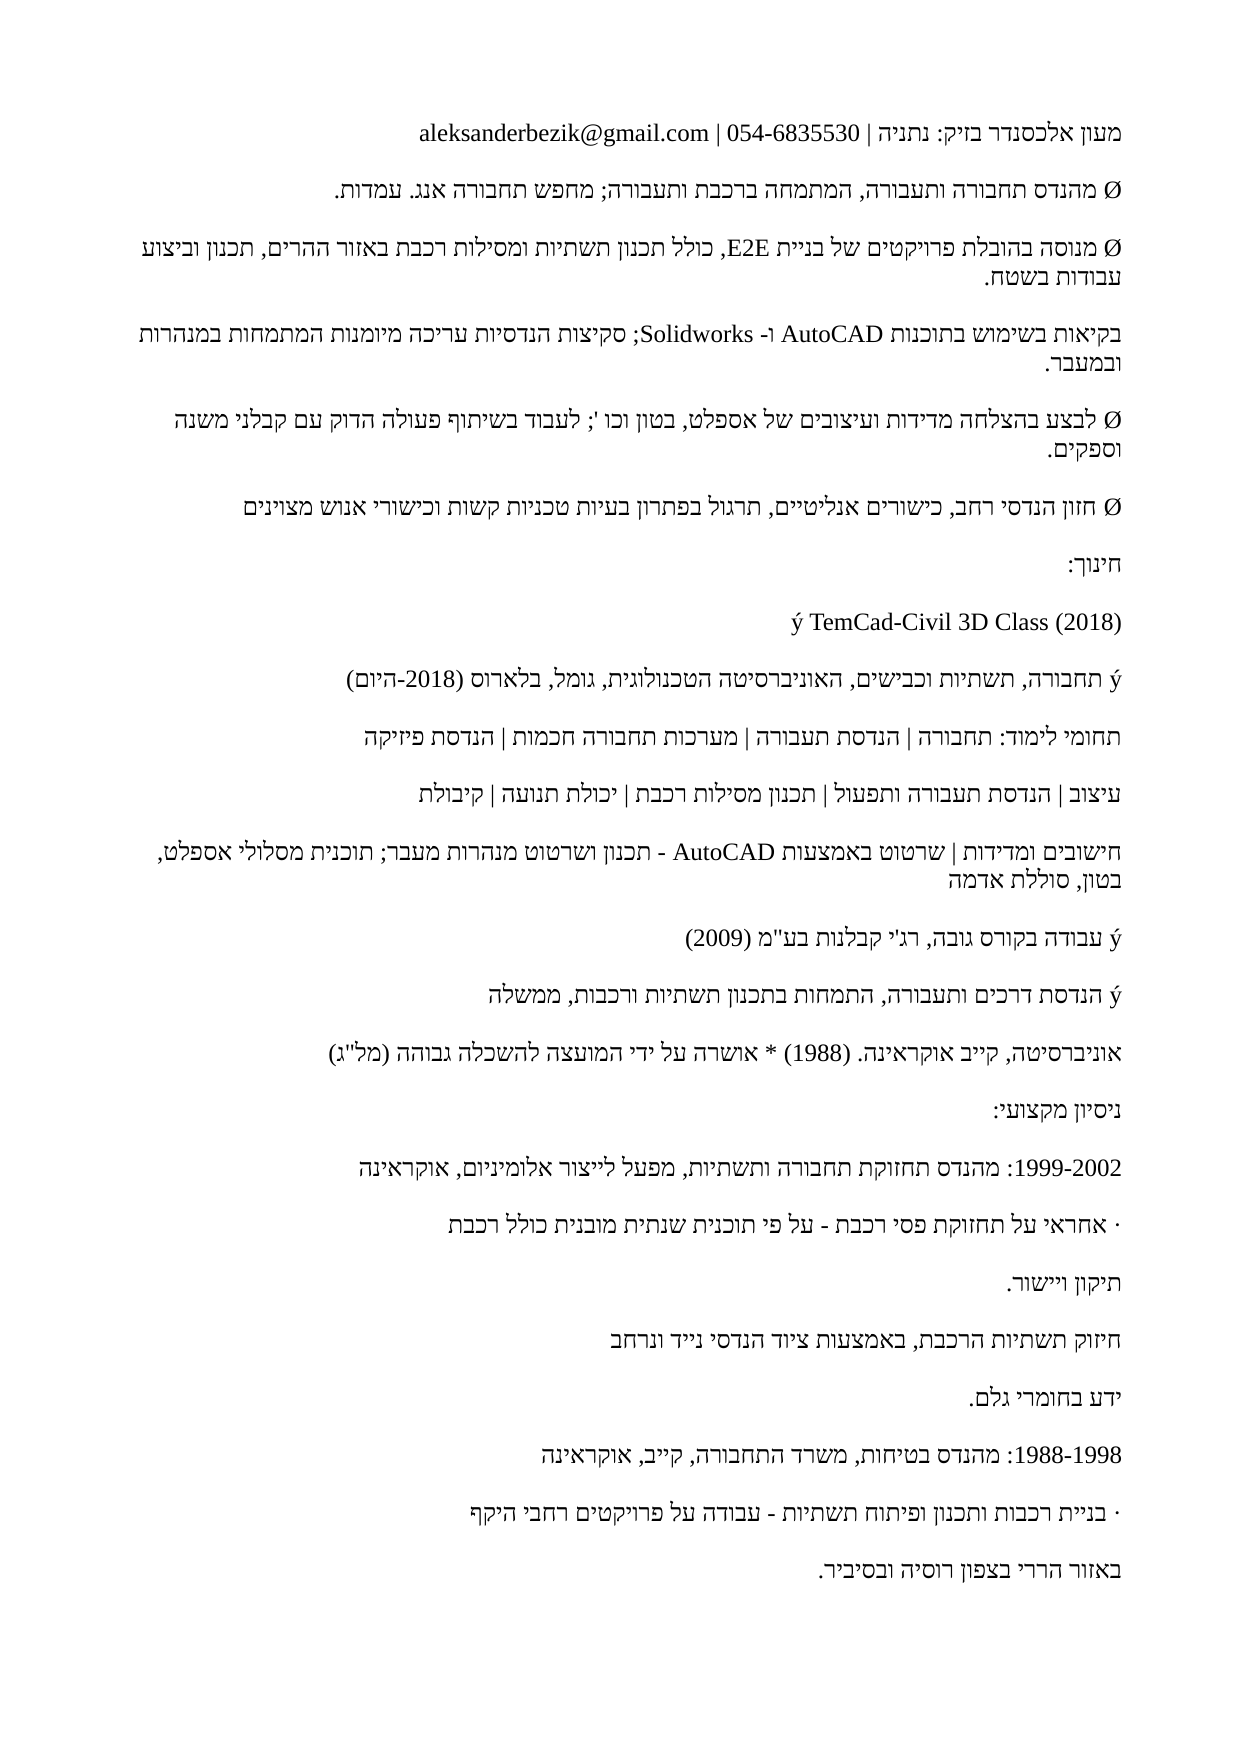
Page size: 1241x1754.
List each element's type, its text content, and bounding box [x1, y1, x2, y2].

text ý TemCad-Civil 3D Class (2018) [118, 607, 1122, 636]
text ý עבודה בקורס גובה, רג'י קבלנות בע"מ (2009) [118, 923, 1122, 952]
text חישובים ומדידות | שרטוט באמצעות AutoCAD - תכנון ושרטוט מנהרות מעבר; תוכנית מסלולי אספלט, בטון, סוללת אדמה [118, 837, 1122, 894]
text · בניית רכבות ותכנון ופיתוח תשתיות - עבודה על פרויקטים רחבי היקף [118, 1498, 1122, 1527]
text אוניברסיטה, קייב אוקראינה. (1988) * אושרה על ידי המועצה להשכלה גבוהה (מל"ג) [118, 1038, 1122, 1067]
text ניסיון מקצועי: [118, 1096, 1122, 1124]
text ý הנדסת דרכים ותעבורה, התמחות בתכנון תשתיות ורכבות, ממשלה [118, 981, 1122, 1009]
text תיקון ויישור. [118, 1268, 1122, 1297]
text באזור הררי בצפון רוסיה ובסיביר. [118, 1556, 1122, 1584]
text חיזוק תשתיות הרכבת, באמצעות ציוד הנדסי נייד ונרחב [118, 1326, 1122, 1354]
text מעון אלכסנדר בזיק: נתניה | 054-6835530 | aleksanderbezik@gmail.com [118, 118, 1122, 147]
text תחומי לימוד: תחבורה | הנדסת תעבורה | מערכות תחבורה חכמות | הנדסת פיזיקה [118, 722, 1122, 751]
text בקיאות בשימוש בתוכנות AutoCAD ו- Solidworks; סקיצות הנדסיות עריכה מיומנות המתמחות במנהרות ובמעבר. [118, 319, 1122, 377]
text חינוך: [118, 549, 1122, 578]
text ידע בחומרי גלם. [118, 1383, 1122, 1412]
text 1988-1998: מהנדס בטיחות, משרד התחבורה, קייב, אוקראינה [118, 1441, 1122, 1469]
text עיצוב | הנדסת תעבורה ותפעול | תכנון מסילות רכבת | יכולת תנועה | קיבולת [118, 779, 1122, 808]
text Ø לבצע בהצלחה מדידות ועיצובים של אספלט, בטון וכו '; לעבוד בשיתוף פעולה הדוק עם קבלני משנה וספקים. [118, 406, 1122, 463]
text Ø חזון הנדסי רחב, כישורים אנליטיים, תרגול בפתרון בעיות טכניות קשות וכישורי אנוש מצוינים [118, 492, 1122, 521]
text ý תחבורה, תשתיות וכבישים, האוניברסיטה הטכנולוגית, גומל, בלארוס (2018-היום) [118, 664, 1122, 693]
text Ø מהנדס תחבורה ותעבורה, המתמחה ברכבת ותעבורה; מחפש תחבורה אנג. עמדות. [118, 176, 1122, 204]
text · אחראי על תחזוקת פסי רכבת - על פי תוכנית שנתית מובנית כולל רכבת [118, 1211, 1122, 1239]
text 1999-2002: מהנדס תחזוקת תחבורה ותשתיות, מפעל לייצור אלומיניום, אוקראינה [118, 1153, 1122, 1182]
text Ø מנוסה בהובלת פרויקטים של בניית E2E, כולל תכנון תשתיות ומסילות רכבת באזור ההרים, תכנון וביצוע עבודות בשטח. [118, 233, 1122, 291]
